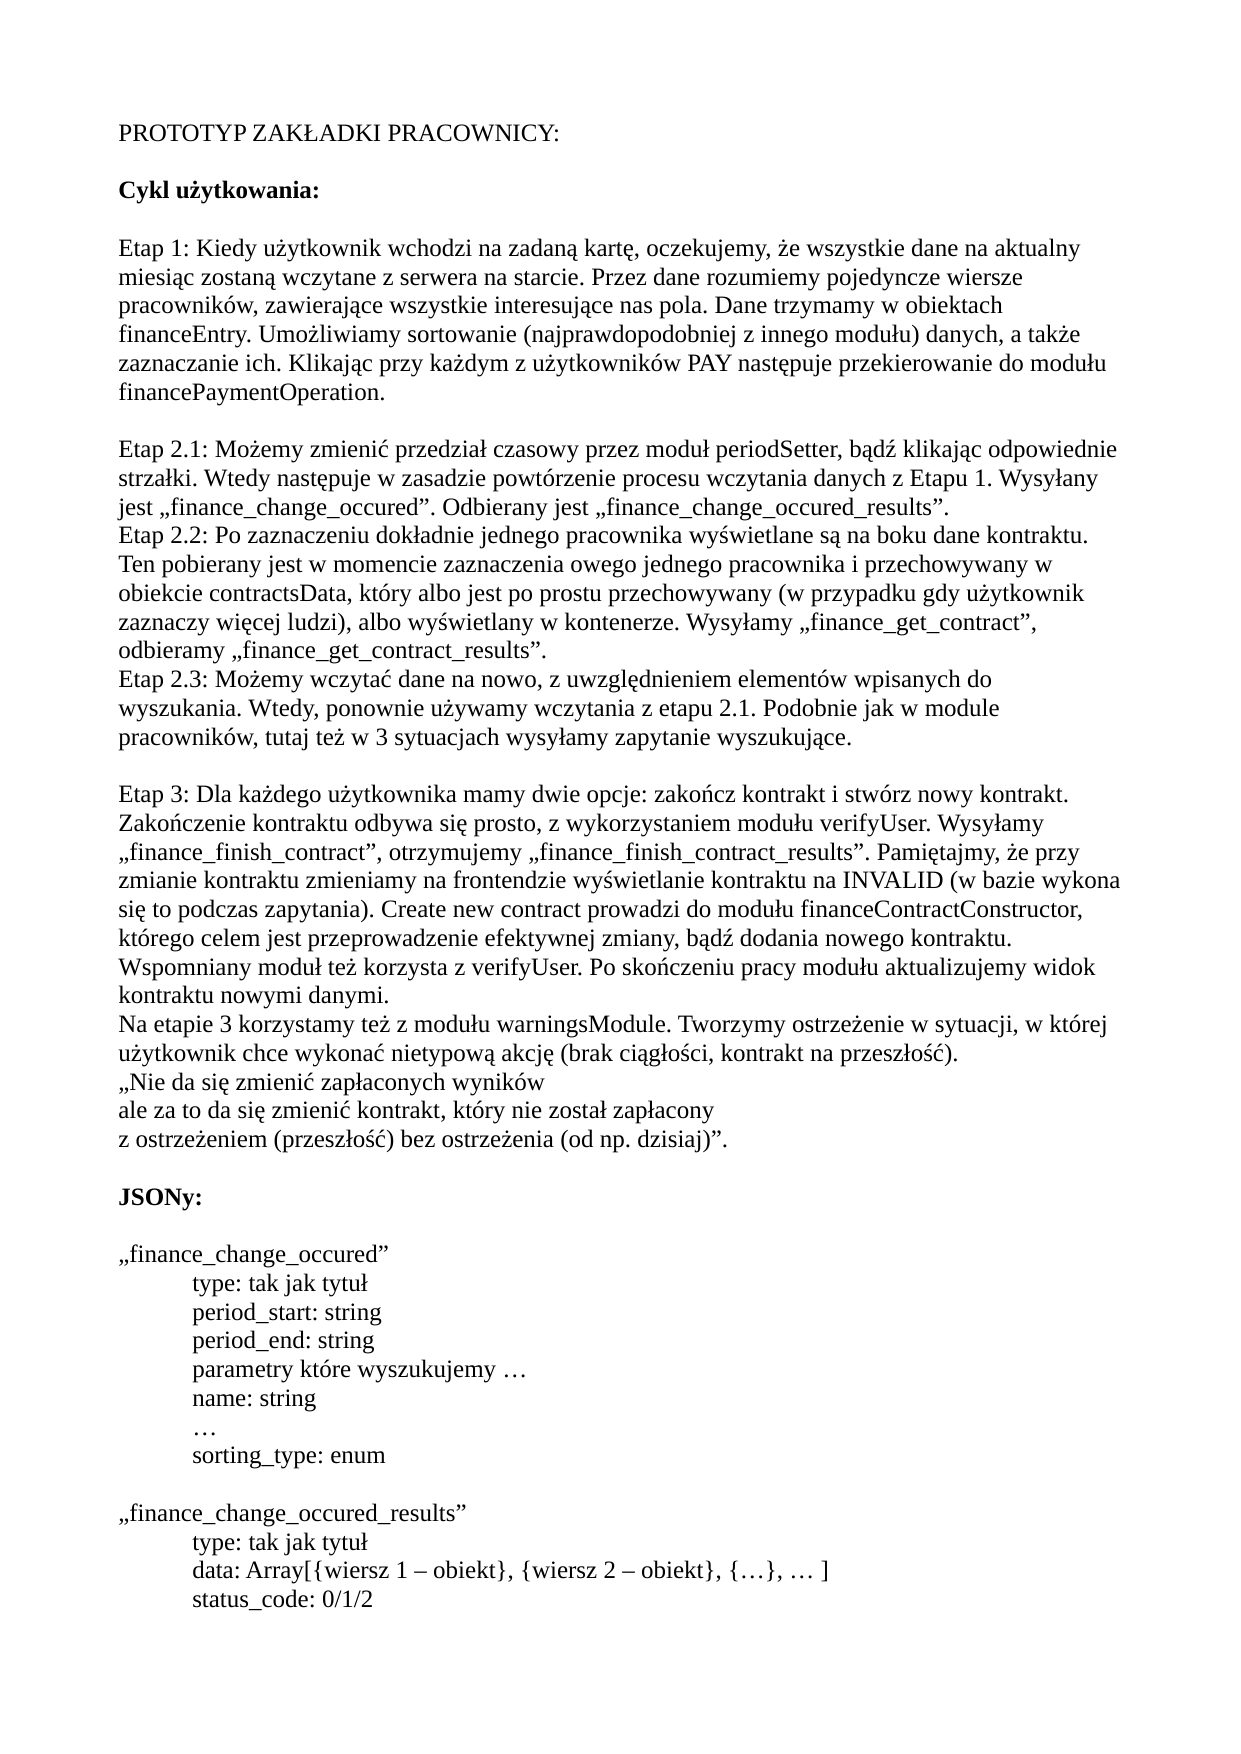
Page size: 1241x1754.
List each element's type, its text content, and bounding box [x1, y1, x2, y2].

text … [118, 1412, 1122, 1441]
text parametry które wyszukujemy … [118, 1354, 1122, 1383]
text status_code: 0/1/2 [118, 1584, 1122, 1613]
text name: string [118, 1383, 1122, 1412]
text Etap 1: Kiedy użytkownik wchodzi na zadaną kartę, oczekujemy, że wszystkie dane na aktualny miesiąc zostaną wczytane z serwera na starcie. Przez dane rozumiemy pojedyncze wiersze pracowników, zawierające wszystkie interesujące nas pola. Dane trzymamy w obiektach financeEntry. Umożliwiamy sortowanie (najprawdopodobniej z innego modułu) danych, a także zaznaczanie ich. Klikając przy każdym z użytkowników PAY następuje przekierowanie do modułu financePaymentOperation. [118, 233, 1122, 406]
text „Nie da się zmienić zapłaconych wyników [118, 1067, 1122, 1096]
text sorting_type: enum [118, 1441, 1122, 1469]
text Etap 2.1: Możemy zmienić przedział czasowy przez moduł periodSetter, bądź klikając odpowiednie strzałki. Wtedy następuje w zasadzie powtórzenie procesu wczytania danych z Etapu 1. Wysyłany jest „finance_change_occured”. Odbierany jest „finance_change_occured_results”. [118, 434, 1122, 521]
text Etap 2.3: Możemy wczytać dane na nowo, z uwzględnieniem elementów wpisanych do wyszukania. Wtedy, ponownie używamy wczytania z etapu 2.1. Podobnie jak w module pracowników, tutaj też w 3 sytuacjach wysyłamy zapytanie wyszukujące. [118, 664, 1122, 751]
text Cykl użytkowania: [118, 176, 1122, 204]
text PROTOTYP ZAKŁADKI PRACOWNICY: [118, 118, 1122, 147]
text data: Array[{wiersz 1 – obiekt}, {wiersz 2 – obiekt}, {…}, … ] [118, 1556, 1122, 1584]
text z ostrzeżeniem (przeszłość) bez ostrzeżenia (od np. dzisiaj)”. [118, 1124, 1122, 1153]
text period_start: string [118, 1297, 1122, 1326]
text „finance_change_occured” [118, 1239, 1122, 1268]
text Etap 3: Dla każdego użytkownika mamy dwie opcje: zakończ kontrakt i stwórz nowy kontrakt. Zakończenie kontraktu odbywa się prosto, z wykorzystaniem modułu verifyUser. Wysyłamy „finance_finish_contract”, otrzymujemy „finance_finish_contract_results”. Pamiętajmy, że przy zmianie kontraktu zmieniamy na frontendzie wyświetlanie kontraktu na INVALID (w bazie wykona się to podczas zapytania). Create new contract prowadzi do modułu financeContractConstructor, którego celem jest przeprowadzenie efektywnej zmiany, bądź dodania nowego kontraktu. Wspomniany moduł też korzysta z verifyUser. Po skończeniu pracy modułu aktualizujemy widok kontraktu nowymi danymi. [118, 779, 1122, 1009]
text Etap 2.2: Po zaznaczeniu dokładnie jednego pracownika wyświetlane są na boku dane kontraktu. Ten pobierany jest w momencie zaznaczenia owego jednego pracownika i przechowywany w obiekcie contractsData, który albo jest po prostu przechowywany (w przypadku gdy użytkownik zaznaczy więcej ludzi), albo wyświetlany w kontenerze. Wysyłamy „finance_get_contract”, odbieramy „finance_get_contract_results”. [118, 521, 1122, 664]
text ale za to da się zmienić kontrakt, który nie został zapłacony [118, 1096, 1122, 1124]
text period_end: string [118, 1326, 1122, 1354]
text type: tak jak tytuł [118, 1527, 1122, 1556]
text type: tak jak tytuł [118, 1268, 1122, 1297]
text JSONy: [118, 1182, 1122, 1211]
text Na etapie 3 korzystamy też z modułu warningsModule. Tworzymy ostrzeżenie w sytuacji, w której użytkownik chce wykonać nietypową akcję (brak ciągłości, kontrakt na przeszłość). [118, 1009, 1122, 1067]
text „finance_change_occured_results” [118, 1498, 1122, 1527]
